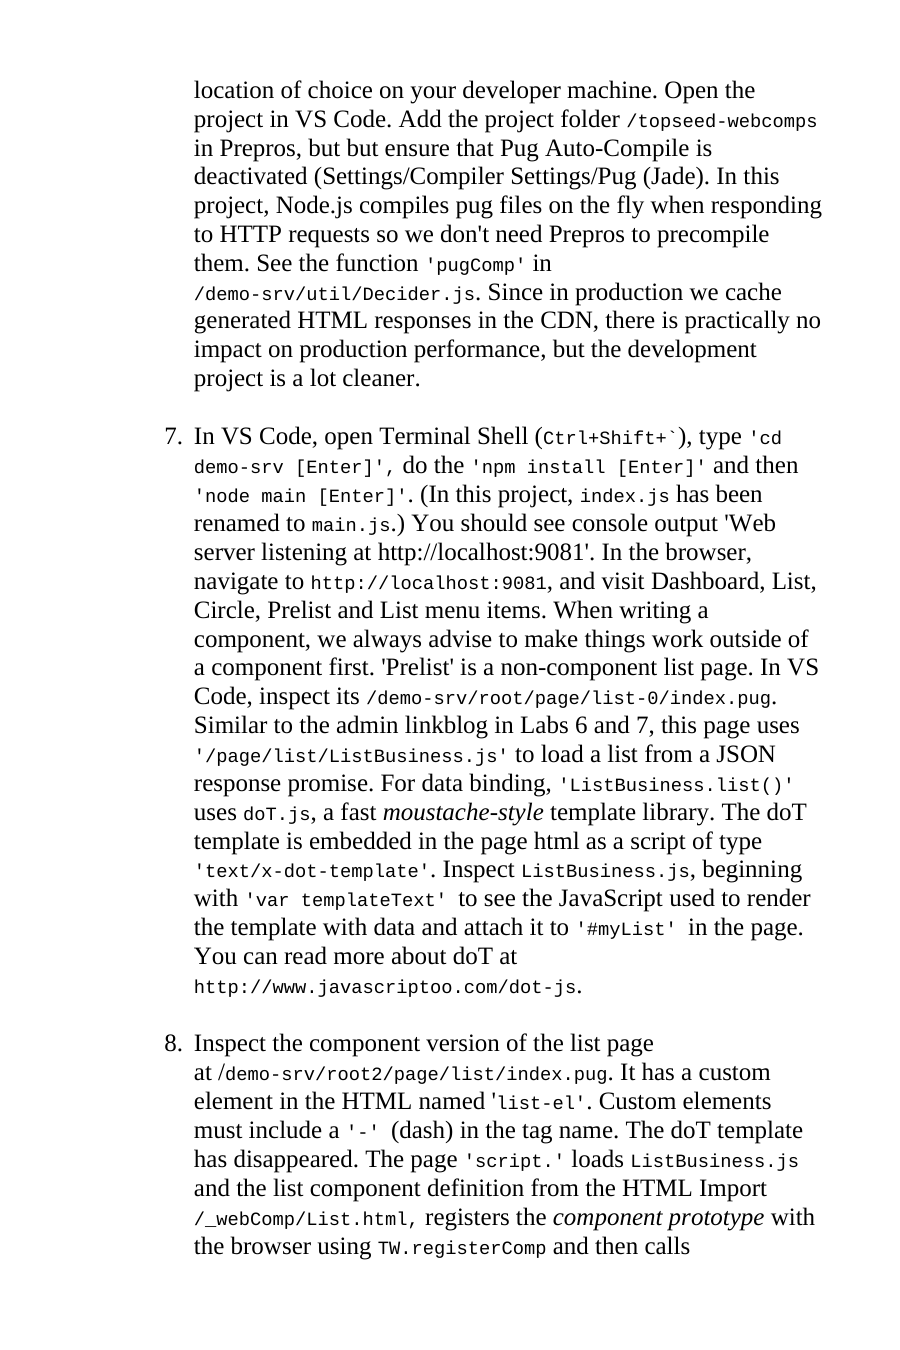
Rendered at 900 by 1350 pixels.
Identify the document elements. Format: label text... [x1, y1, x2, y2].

list location of choice on your developer machine. Open the project in VS Code. Add the project folder /topseed-webcomps in Prepros, but but ensure that Pug Auto-Compile is deactivated (Settings/Compiler Settings/Pug (Jade). In this project, Node.js compiles pug files on the fly when responding to HTTP requests so we don't need Prepros to precompile them. See the function 'pugComp' in /demo-srv/util/Decider.js. Since in production we cache generated HTML responses in the CDN, there is practically no impact on production performance, but the development project is a lot cleaner. [164, 75, 825, 392]
list Inspect the component version of the list page at /demo-srv/root2/page/list/index.pug. It has a custom element in the HTML named 'list-el'. Custom elements must include a '-' (dash) in the tag name. The doT template has disappeared. The page 'script.' loads ListBusiness.js and the list component definition from the HTML Import /_webComp/List.html, registers the component prototype with the browser using TW.registerComp and then calls [164, 1028, 825, 1260]
list In VS Code, open Terminal Shell (Ctrl+Shift+`), type 'cd demo-srv [Enter]', do the 'npm install [Enter]' and then 'node main [Enter]'. (In this project, index.js has been renamed to main.js.) You should see console output 'Web server listening at http://localhost:9081'. In the browser, navigate to http://localhost:9081, and visit Dashboard, List, Circle, Prelist and List menu items. When writing a component, we always advise to make things work outside of a component first. 'Prelist' is a non-component list page. In VS Code, inspect its /demo-srv/root/page/list-0/index.pug. Similar to the admin linkblog in Labs 6 and 7, this page uses '/page/list/ListBusiness.js' to load a list from a JSON response promise. For data binding, 'ListBusiness.list()' uses doT.js, a fast moustache-style template library. The doT template is embedded in the page html as a script of type 'text/x-dot-template'. Inspect ListBusiness.js, beginning with 'var templateText' to see the JavaScript used to render the template with data and attach it to '#myList' in the page. You can read more about doT at http://www.javascriptoo.com/dot-js. [164, 421, 825, 999]
